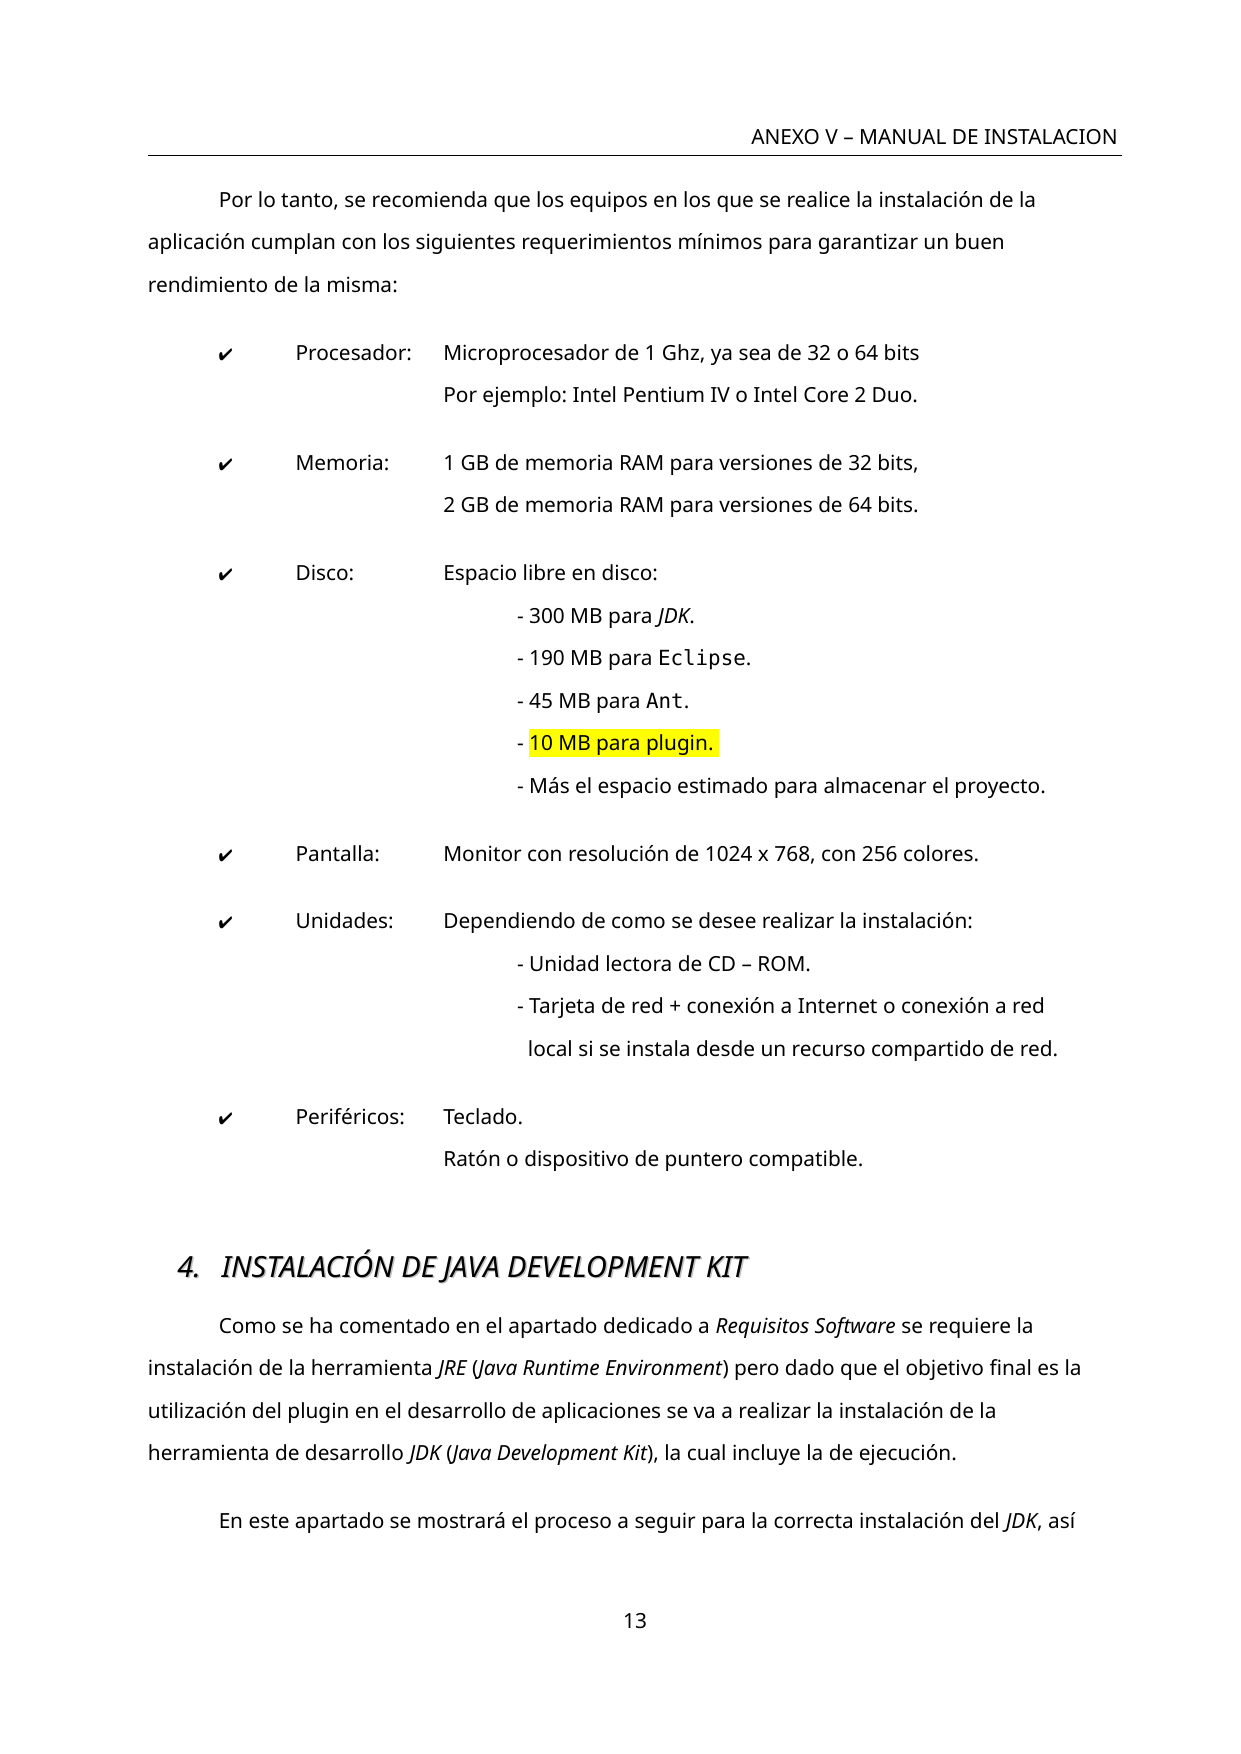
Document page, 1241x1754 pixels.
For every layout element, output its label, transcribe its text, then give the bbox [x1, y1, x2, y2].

list Disco: Espacio libre en disco: - 300 MB para JDK. - 190 MB para Eclipse. - 45 MB para Ant. - 10 MB para plugin. - Más el espacio estimado para almacenar el proyecto. [148, 558, 1122, 799]
list Pantalla: Monitor con resolución de 1024 x 768, con 256 colores. [148, 839, 1122, 867]
list Periféricos: Teclado. Ratón o dispositivo de puntero compatible. [148, 1102, 1122, 1173]
list Procesador: Microprocesador de 1 Ghz, ya sea de 32 o 64 bits Por ejemplo: Intel Pentium IV o Intel Core 2 Duo. [148, 338, 1122, 409]
list Unidades: Dependiendo de como se desee realizar la instalación: - Unidad lectora de CD – ROM. - Tarjeta de red + conexión a Internet o conexión a red local si se instala desde un recurso compartido de red. [148, 906, 1122, 1063]
list Memoria: 1 GB de memoria RAM para versiones de 32 bits, 2 GB de memoria RAM para versiones de 64 bits. [148, 448, 1122, 519]
text En este apartado se mostrará el proceso a seguir para la correcta instalación del JDK, así [148, 1506, 1122, 1534]
text Como se ha comentado en el apartado dedicado a Requisitos Software se requiere la instalación de la herramienta JRE (Java Runtime Environment) pero dado que el objetivo final es la utilización del plugin en el desarrollo de aplicaciones se va a realizar la instalación de la herramienta de desarrollo JDK (Java Development Kit), la cual incluye la de ejecución. [148, 1311, 1122, 1467]
subtitle INSTALACIÓN DE JAVA DEVELOPMENT KIT [177, 1246, 1122, 1286]
text Por lo tanto, se recomienda que los equipos en los que se realice la instalación de la aplicación cumplan con los siguientes requerimientos mínimos para garantizar un buen rendimiento de la misma: [148, 185, 1122, 298]
